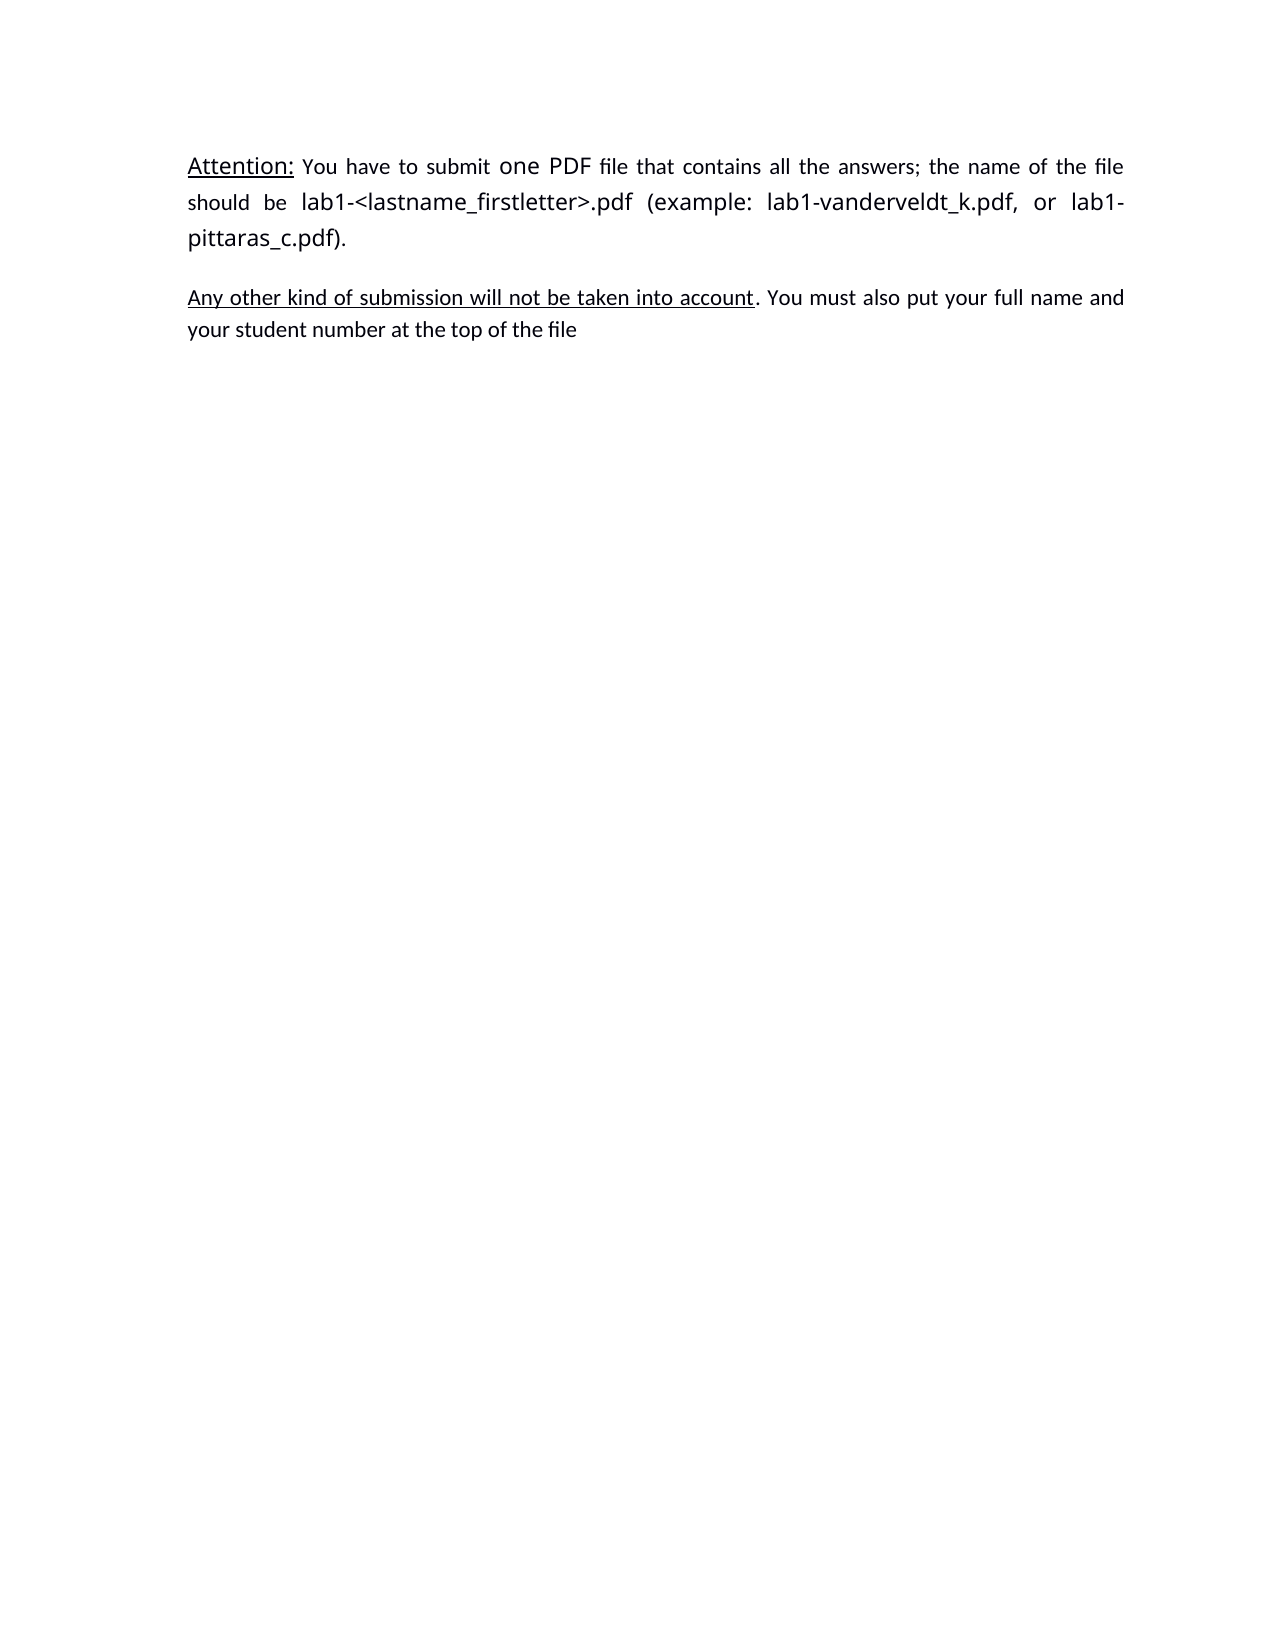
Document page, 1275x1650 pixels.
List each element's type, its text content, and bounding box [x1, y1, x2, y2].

text Any other kind of submission will not be taken into account. You must also put your full name and your student number at the top of the file [187, 283, 1125, 343]
text Attention: You have to submit one PDF file that contains all the answers; the name of the file should be lab1-<lastname_firstletter>.pdf (example: lab1-vanderveldt_k.pdf, or lab1-pittaras_c.pdf). [187, 150, 1125, 253]
